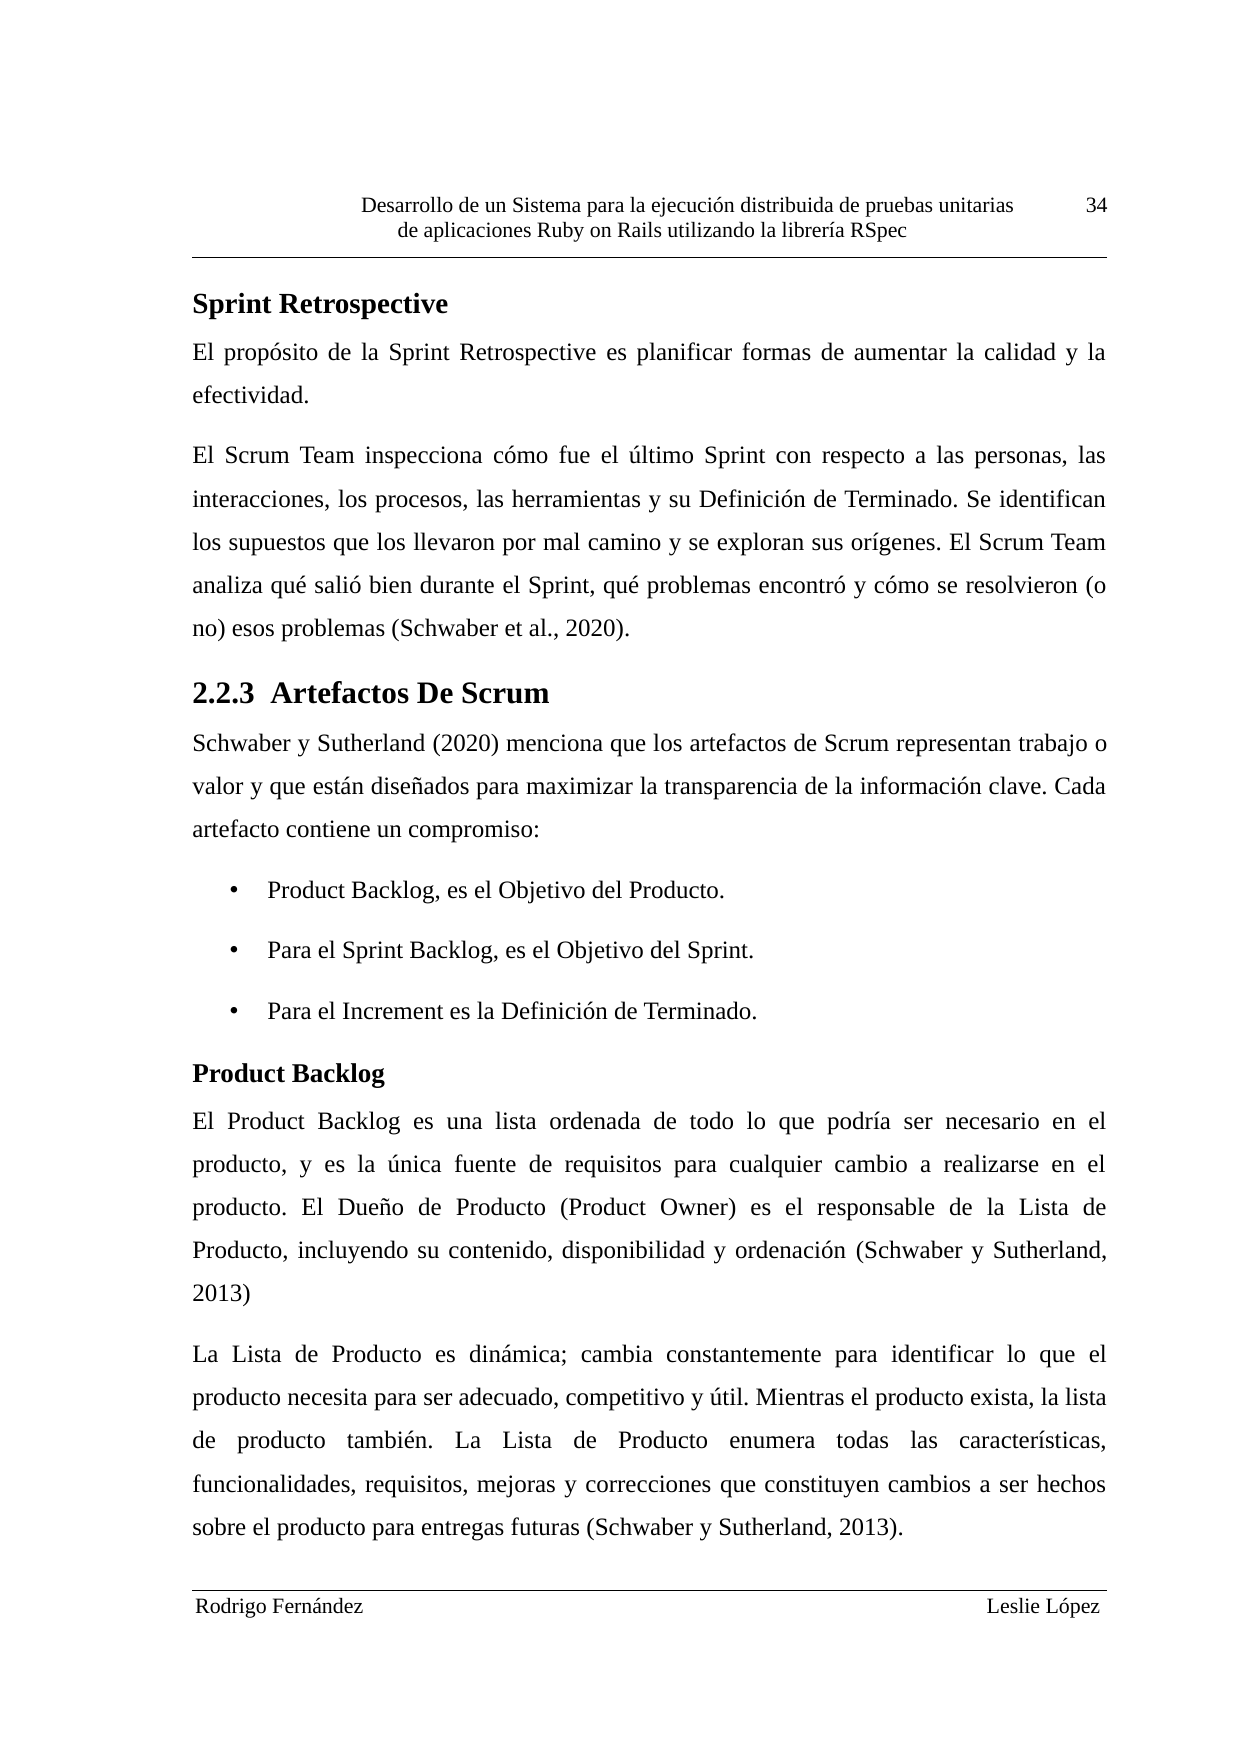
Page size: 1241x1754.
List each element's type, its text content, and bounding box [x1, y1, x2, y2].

subtitle Sprint Retrospective [192, 286, 1107, 320]
list El Product Backlog es una lista ordenada de todo lo que podría ser necesario en el producto, y es la única fuente de requisitos para cualquier cambio a realizarse en el producto. El Dueño de Producto (Product Owner) es el responsable de la Lista de Producto, incluyendo su contenido, disponibilidad y ordenación (Schwaber y Sutherland, 2013)⁠ [192, 1106, 1107, 1307]
subtitle Artefactos de scrum [192, 674, 1107, 710]
list Schwaber y Sutherland (2020)⁠ menciona que los artefactos de Scrum representan trabajo o valor y que están diseñados para maximizar la transparencia de la información clave. Cada artefacto contiene un compromiso: [192, 728, 1107, 843]
list Product Backlog [192, 1057, 1107, 1088]
list Para el Sprint Backlog, es el Objetivo del Sprint. [229, 936, 1107, 964]
list Product Backlog, es el Objetivo del Producto. [229, 875, 1107, 903]
text El propósito de la Sprint Retrospective es planificar formas de aumentar la calidad y la efectividad. [192, 337, 1107, 408]
list Para el Increment es la Definición de Terminado. [229, 996, 1107, 1025]
text El Scrum Team inspecciona cómo fue el último Sprint con respecto a las personas, las interacciones, los procesos, las herramientas y su Definición de Terminado. Se identifican los supuestos que los llevaron por mal camino y se exploran sus orígenes. El Scrum Team analiza qué salió bien durante el Sprint, qué problemas encontró y cómo se resolvieron (o no) esos problemas (Schwaber et al., 2020).⁠ [192, 441, 1107, 642]
list La Lista de Producto es dinámica; cambia constantemente para identificar lo que el producto necesita para ser adecuado, competitivo y útil. Mientras el producto exista, la lista de producto también. La Lista de Producto enumera todas las características, funcionalidades, requisitos, mejoras y correcciones que constituyen cambios a ser hechos sobre el producto para entregas futuras (Schwaber y Sutherland, 2013).⁠ [192, 1339, 1107, 1541]
